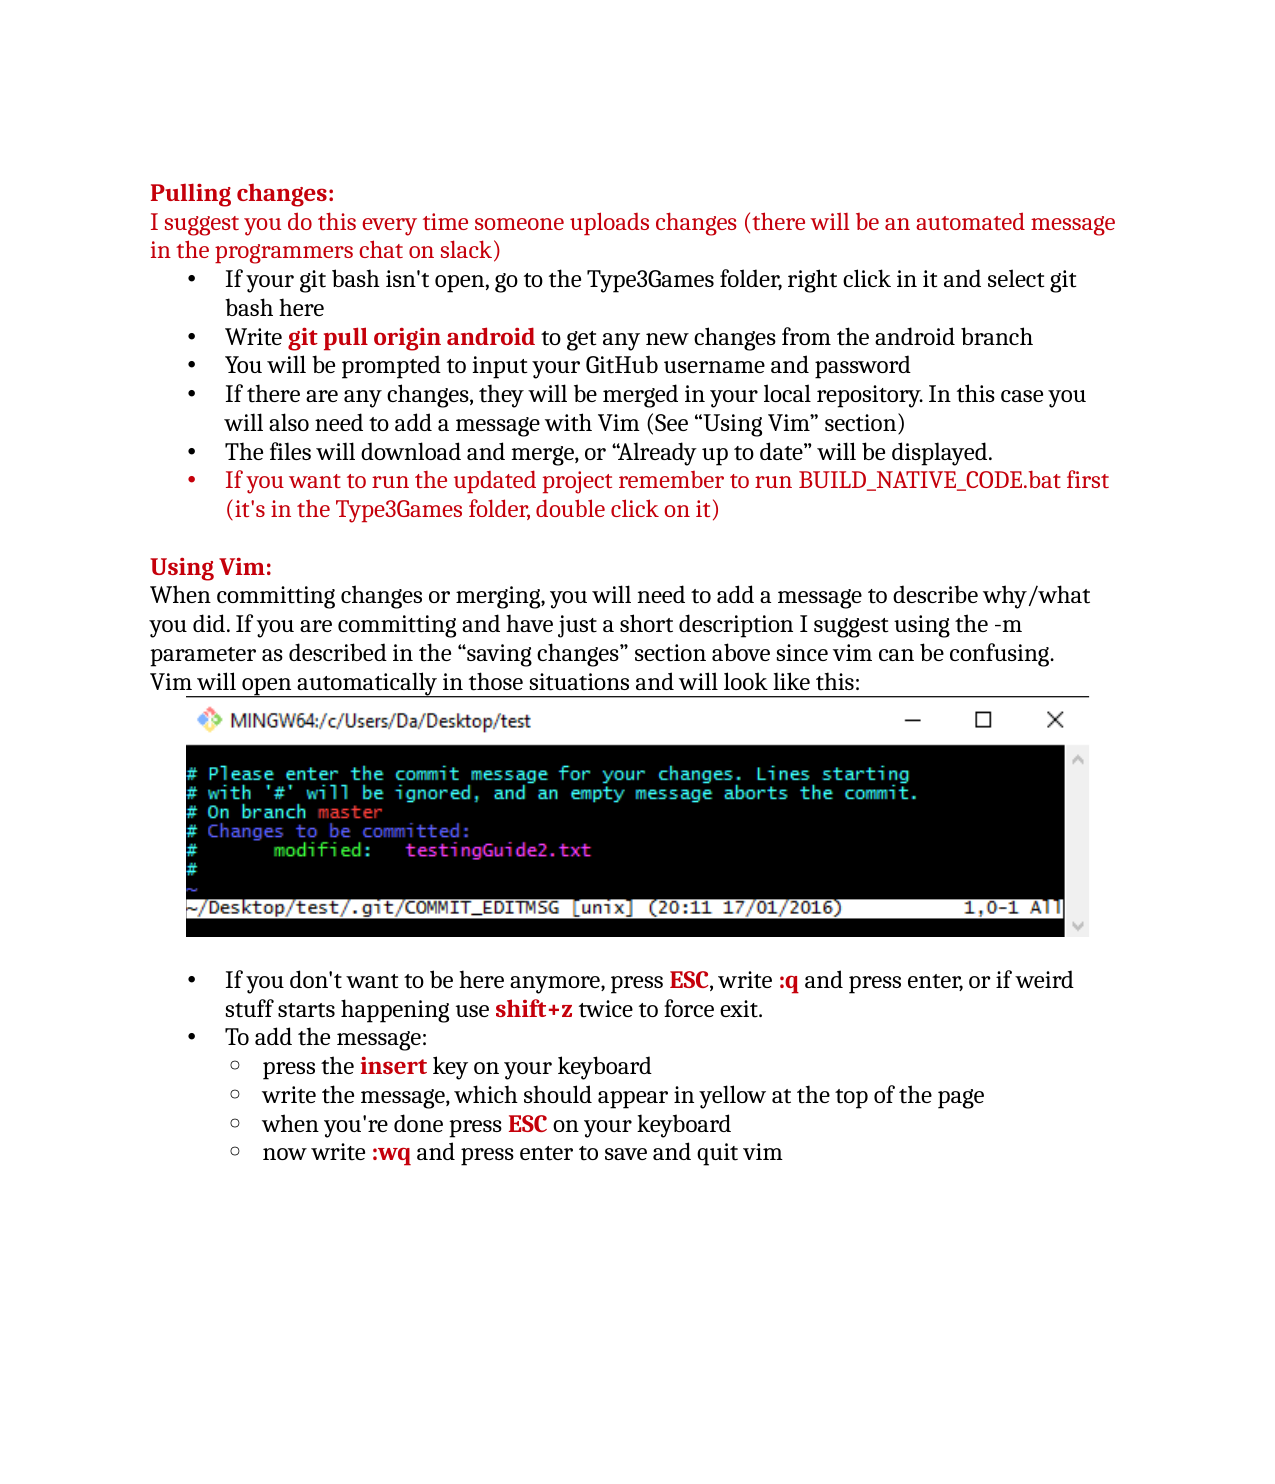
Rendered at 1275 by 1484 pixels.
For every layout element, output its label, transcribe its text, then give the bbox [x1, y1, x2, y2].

text I suggest you do this every time someone uploads changes (there will be an automated message in the programmers chat on slack) [150, 207, 1125, 265]
list now write :wq and press enter to save and quit vim [225, 1138, 1125, 1167]
text Using Vim: [150, 552, 1125, 581]
list If your git bash isn't open, go to the Type3Games folder, right click in it and select git bash here [187, 265, 1125, 322]
list If you don't want to be here anymore, press ESC, write :q and press enter, or if weird stuff starts happening use shift+z twice to force exit. [187, 966, 1125, 1023]
list If there are any changes, they will be merged in your local repository. In this case you will also need to add a message with Vim (See “Using Vim” section) [187, 380, 1125, 437]
list write the message, which should appear in yellow at the top of the page [225, 1081, 1125, 1109]
list To add the message: [187, 1023, 1125, 1052]
list press the insert key on your keyboard [225, 1052, 1125, 1081]
text When committing changes or merging, you will need to add a message to describe why/what you did. If you are committing and have just a short description I suggest using the -m parameter as described in the “saving changes” section above since vim can be confusing. [150, 581, 1125, 667]
list The files will download and merge, or “Already up to date” will be displayed. [187, 437, 1125, 466]
list when you're done press ESC on your keyboard [225, 1109, 1125, 1138]
text Vim will open automatically in those situations and will look like this: [150, 667, 1125, 696]
text Pulling changes: [150, 179, 1125, 207]
list Write git pull origin android to get any new changes from the android branch [187, 322, 1125, 351]
list If you want to run the updated project remember to run BUILD_NATIVE_CODE.bat first (it's in the Type3Games folder, double click on it) [187, 466, 1125, 524]
list You will be prompted to input your GitHub username and password [187, 351, 1125, 380]
